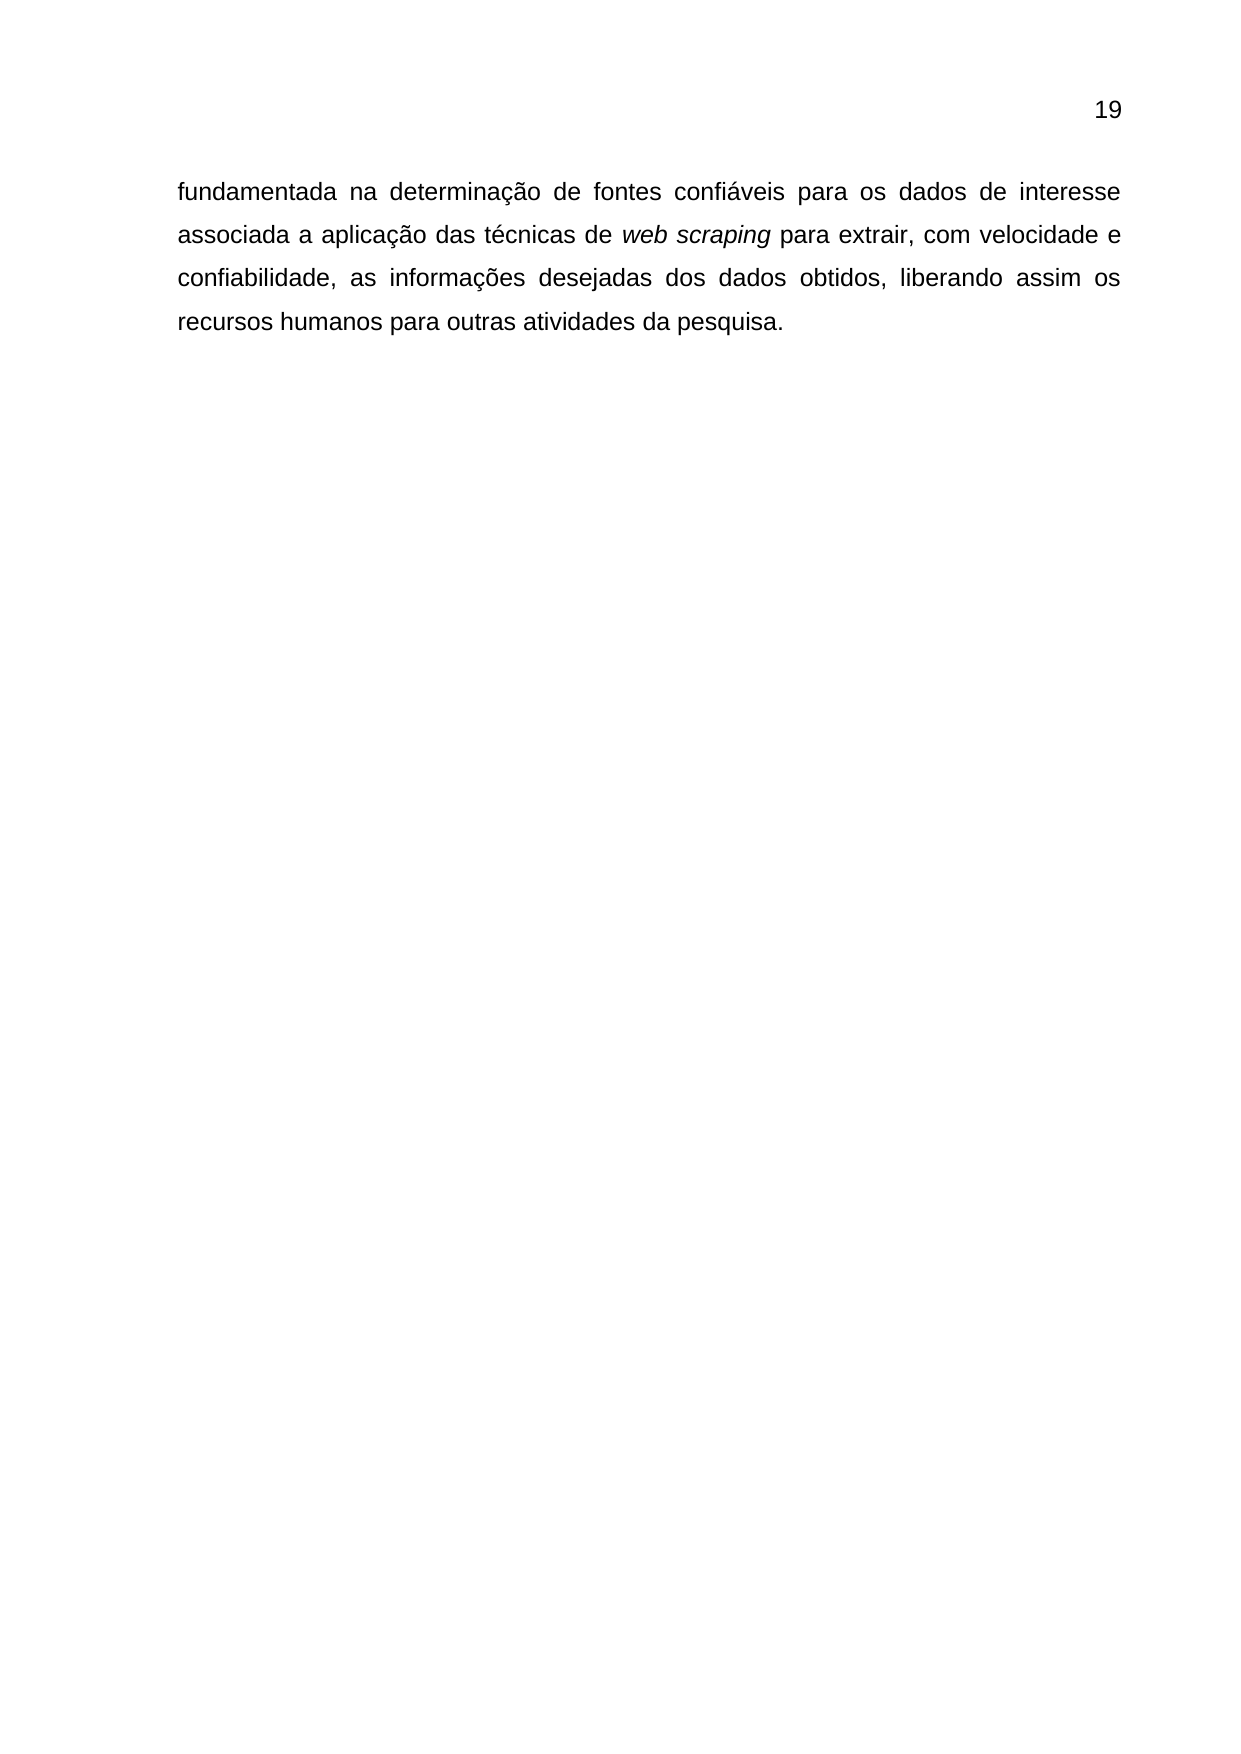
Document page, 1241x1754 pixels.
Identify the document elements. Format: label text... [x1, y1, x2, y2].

text fundamentada na determinação de fontes confiáveis para os dados de interesse associada a aplicação das técnicas de web scraping para extrair, com velocidade e confiabilidade, as informações desejadas dos dados obtidos, liberando assim os recursos humanos para outras atividades da pesquisa. [177, 177, 1122, 335]
